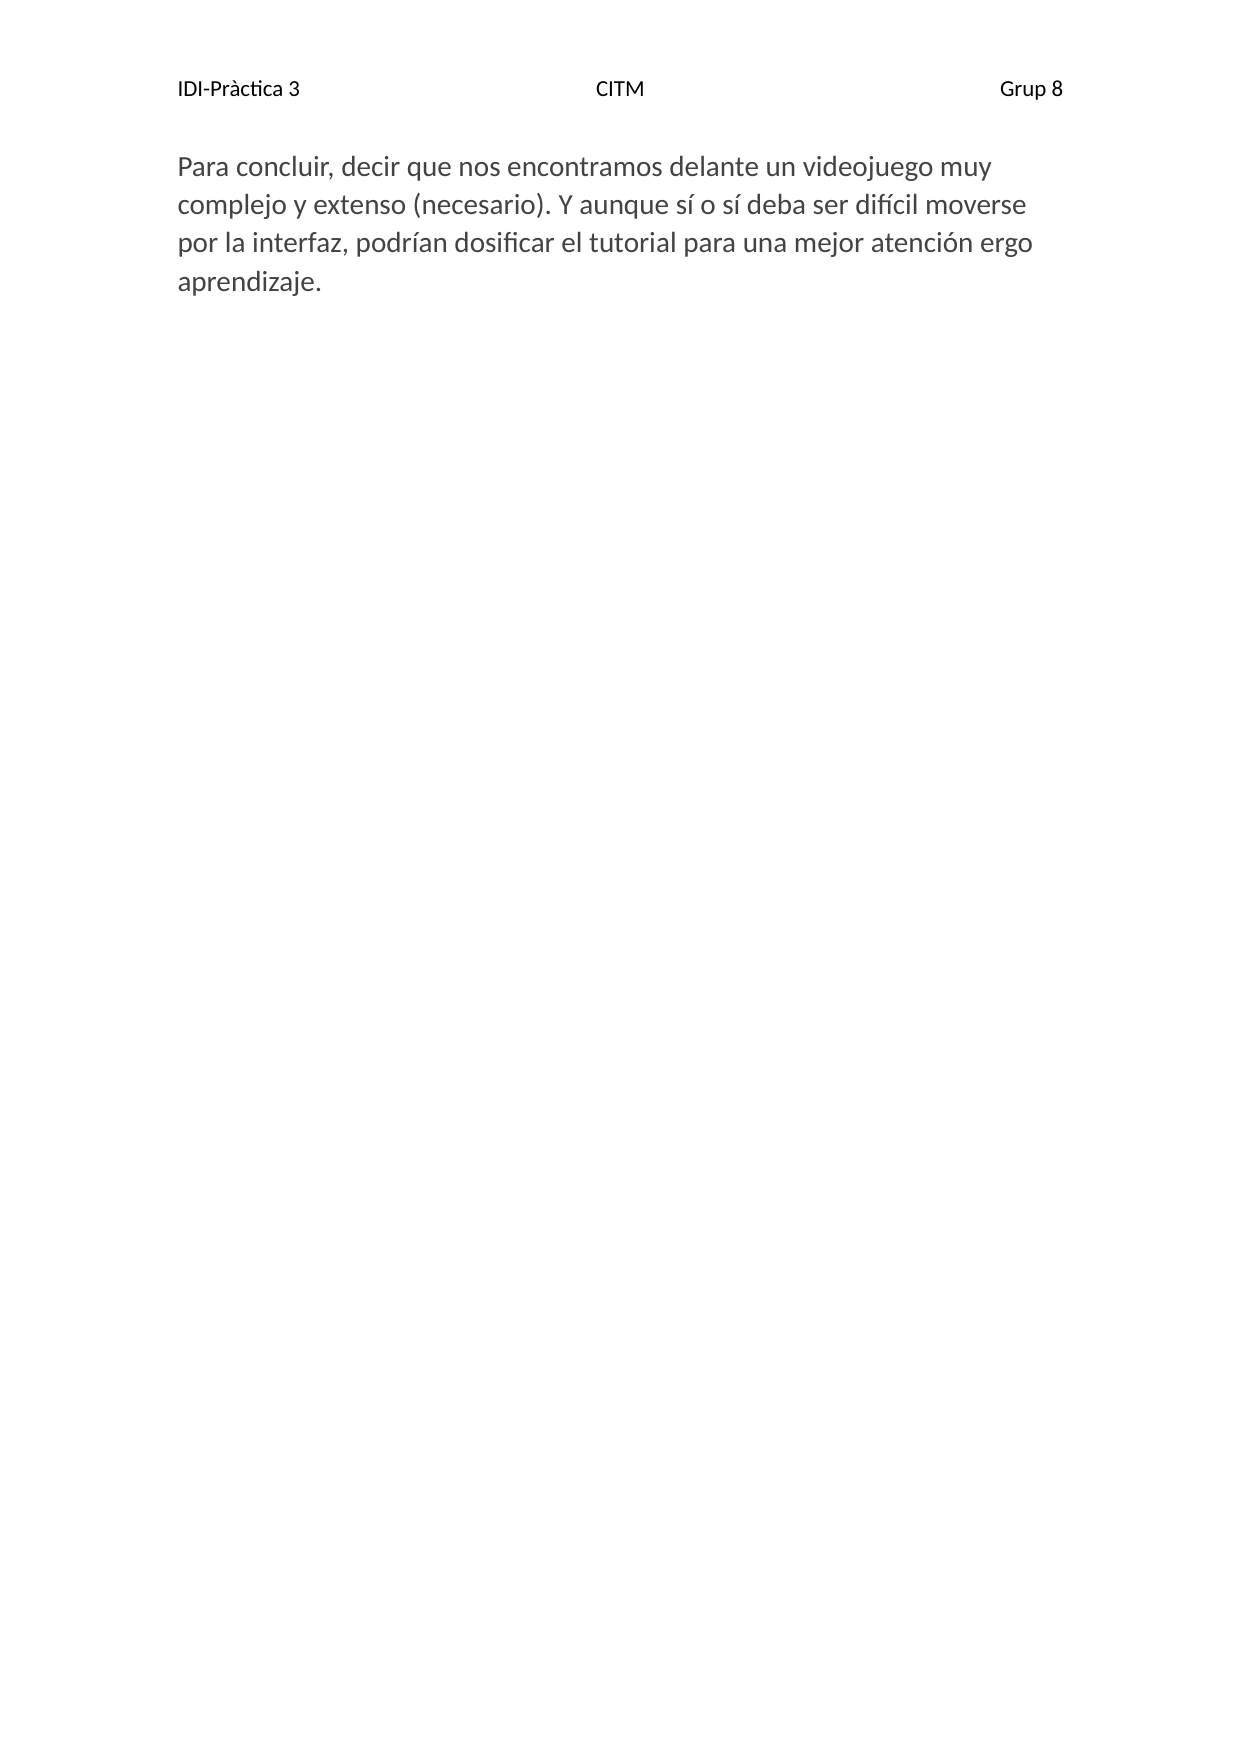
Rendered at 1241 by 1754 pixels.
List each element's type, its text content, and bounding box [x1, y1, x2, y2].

text Para concluir, decir que nos encontramos delante un videojuego muy complejo y extenso (necesario). Y aunque sí o sí deba ser difícil moverse por la interfaz, podrían dosificar el tutorial para una mejor atención ergo aprendizaje. [177, 148, 1063, 298]
